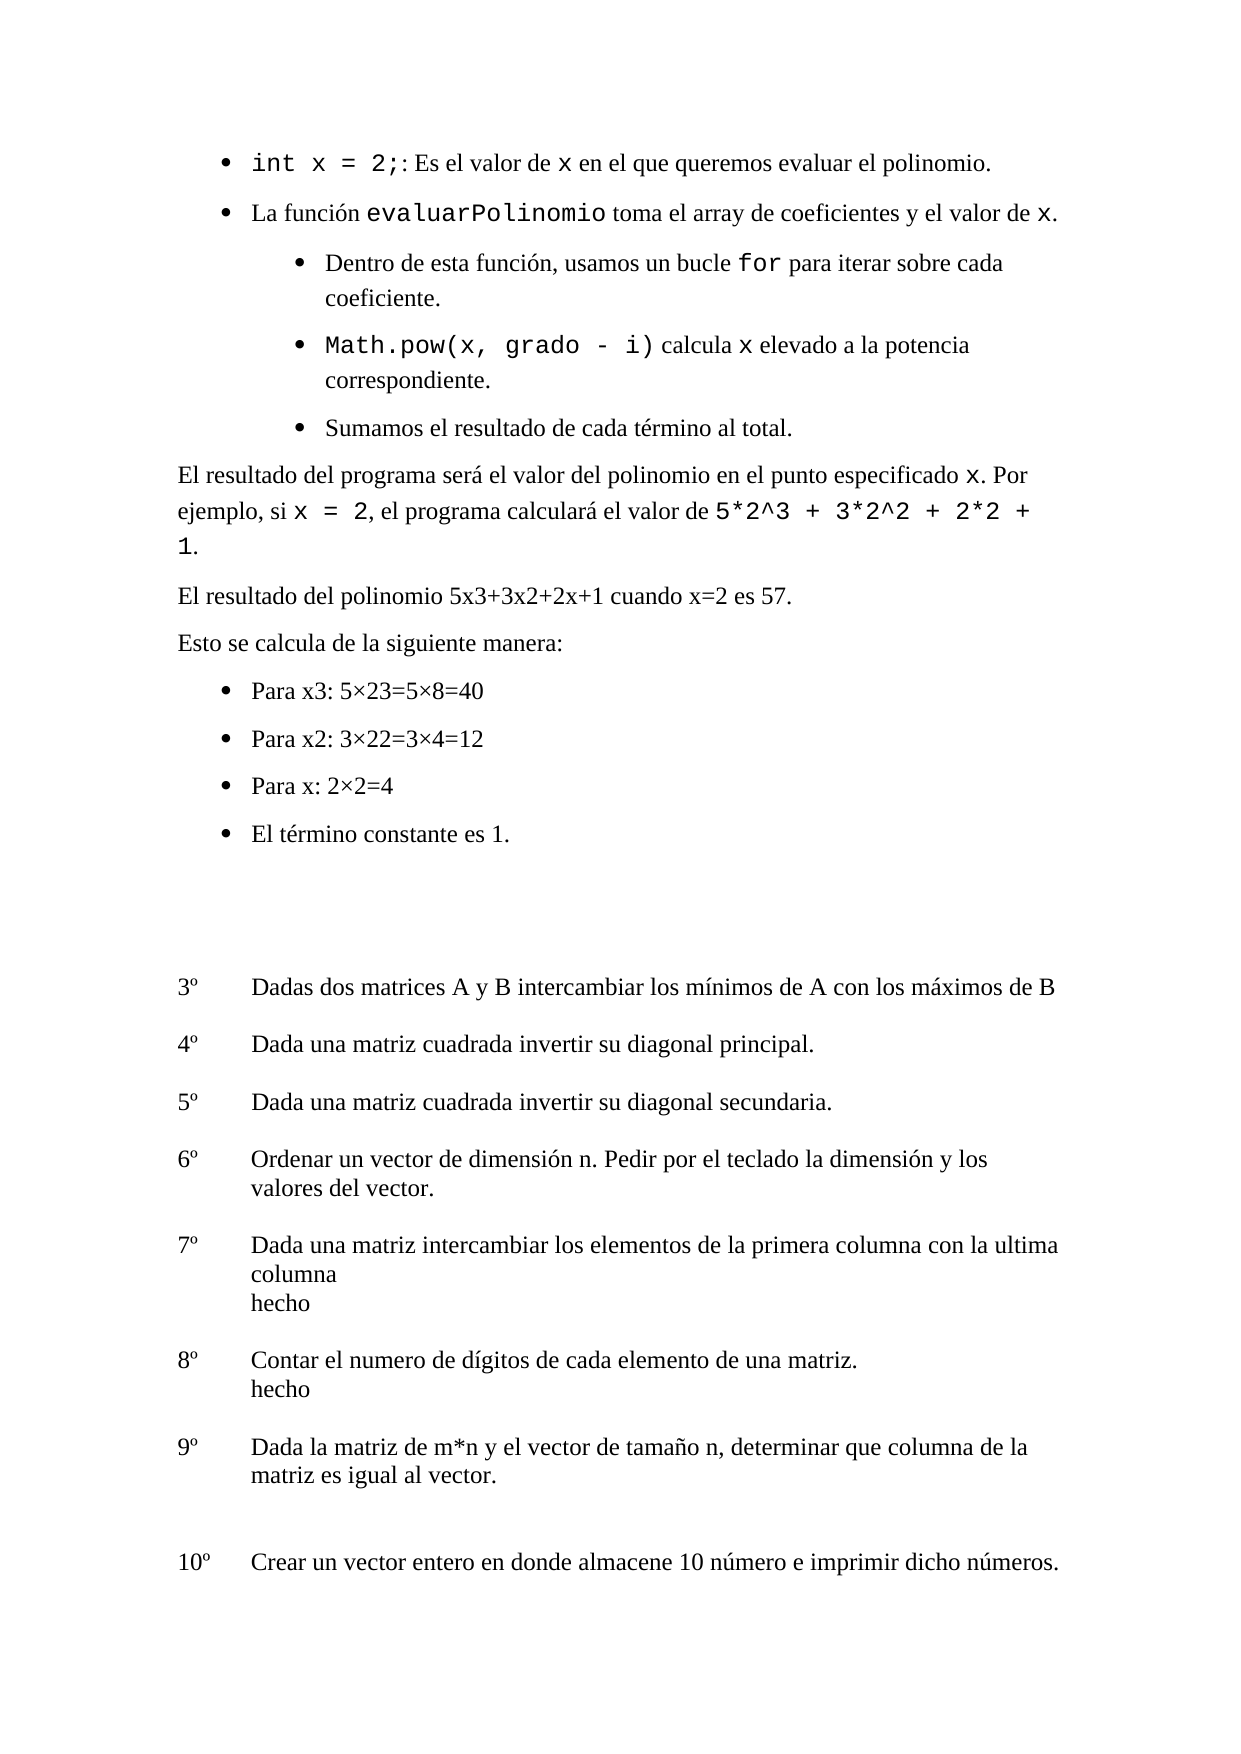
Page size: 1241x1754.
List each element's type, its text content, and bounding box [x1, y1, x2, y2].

list Para x: 2×2=4 [222, 771, 1063, 800]
list Sumamos el resultado de cada término al total. [295, 413, 1063, 442]
text 10º Crear un vector entero en donde almacene 10 número e imprimir dicho números. [177, 1547, 1063, 1575]
list int x = 2;: Es el valor de x en el que queremos evaluar el polinomio. [222, 148, 1063, 178]
text 4º Dada una matriz cuadrada invertir su diagonal principal. [177, 1029, 1063, 1058]
list La función evaluarPolinomio toma el array de coeficientes y el valor de x. [222, 198, 1063, 228]
list Math.pow(x, grado - i) calcula x elevado a la potencia correspondiente. [295, 330, 1063, 394]
text 6º Ordenar un vector de dimensión n. Pedir por el teclado la dimensión y los valores del vector. [177, 1144, 1063, 1202]
list El término constante es 1. [222, 819, 1063, 848]
text 9º Dada la matriz de m*n y el vector de tamaño n, determinar que columna de la matriz es igual al vector. [177, 1432, 1063, 1489]
list Dentro de esta función, usamos un bucle for para iterar sobre cada coeficiente. [295, 248, 1063, 311]
text El resultado del programa será el valor del polinomio en el punto especificado x. Por ejemplo, si x = 2, el programa calculará el valor de 5*2^3 + 3*2^2 + 2*2 + 1. [177, 461, 1063, 562]
text hecho [177, 1374, 1063, 1403]
text 8º Contar el numero de dígitos de cada elemento de una matriz. [177, 1345, 1063, 1374]
text El resultado del polinomio 5x3+3x2+2x+1 cuando x=2 es 57. [177, 581, 1063, 609]
text Esto se calcula de la siguiente manera: [177, 628, 1063, 657]
text hecho [177, 1288, 1063, 1317]
list Para x3: 5×23=5×8=40 [222, 676, 1063, 705]
text 7º Dada una matriz intercambiar los elementos de la primera columna con la ultima columna [177, 1230, 1063, 1288]
text 3º Dadas dos matrices A y B intercambiar los mínimos de A con los máximos de B [177, 972, 1063, 1000]
text 5º Dada una matriz cuadrada invertir su diagonal secundaria. [177, 1087, 1063, 1115]
list Para x2: 3×22=3×4=12 [222, 724, 1063, 752]
